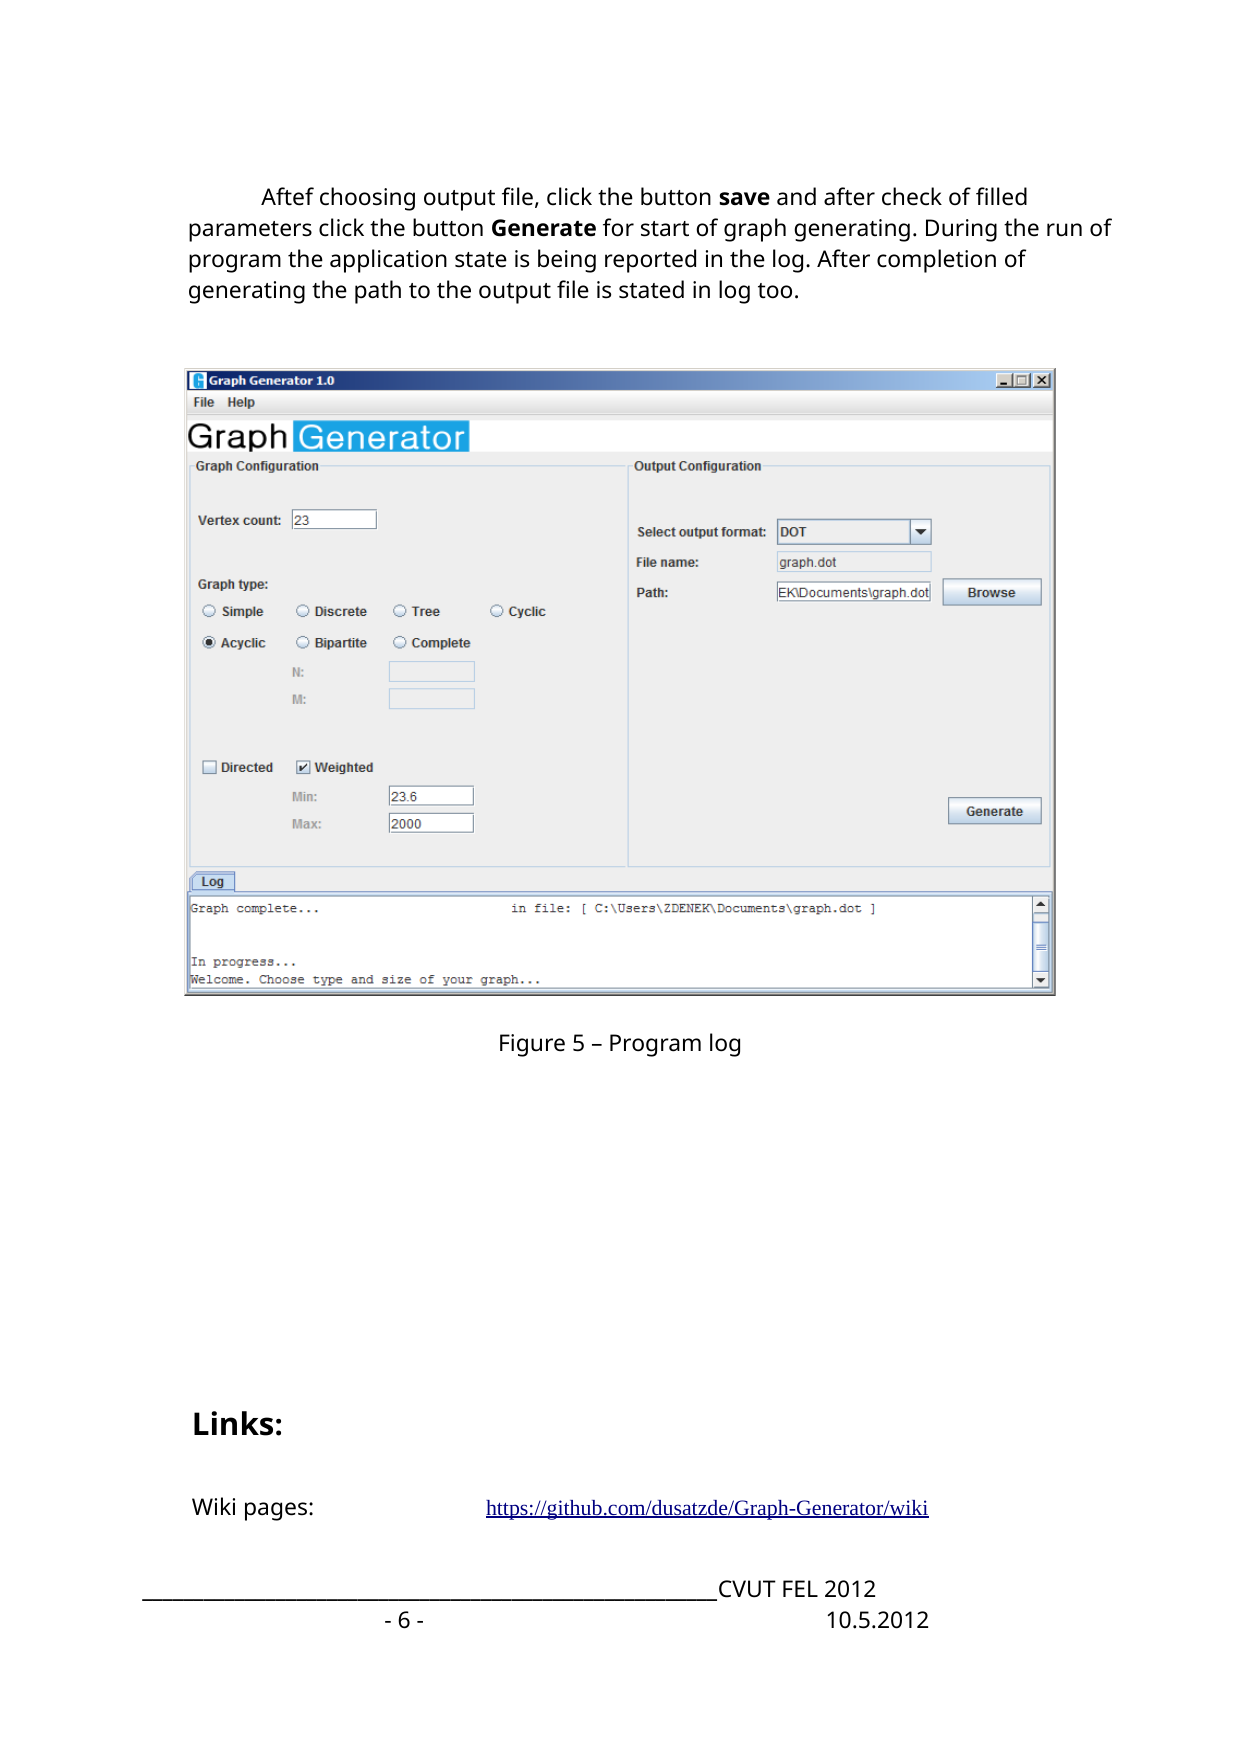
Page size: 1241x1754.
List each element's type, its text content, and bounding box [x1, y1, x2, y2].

text Links: [118, 1401, 1122, 1444]
text Aftef choosing output file, click the button save and after check of filled parameters click the button Generate for start of graph generating. During the run of program the application state is being reported in the log. After completion of generating the path to the output file is stated in log too. [188, 181, 1122, 306]
text Wiki pages: https://github.com/dusatzde/Graph-Generator/wiki [118, 1484, 1122, 1523]
picture [184, 368, 1056, 996]
text Figure 5 – Program log [118, 1026, 1122, 1058]
